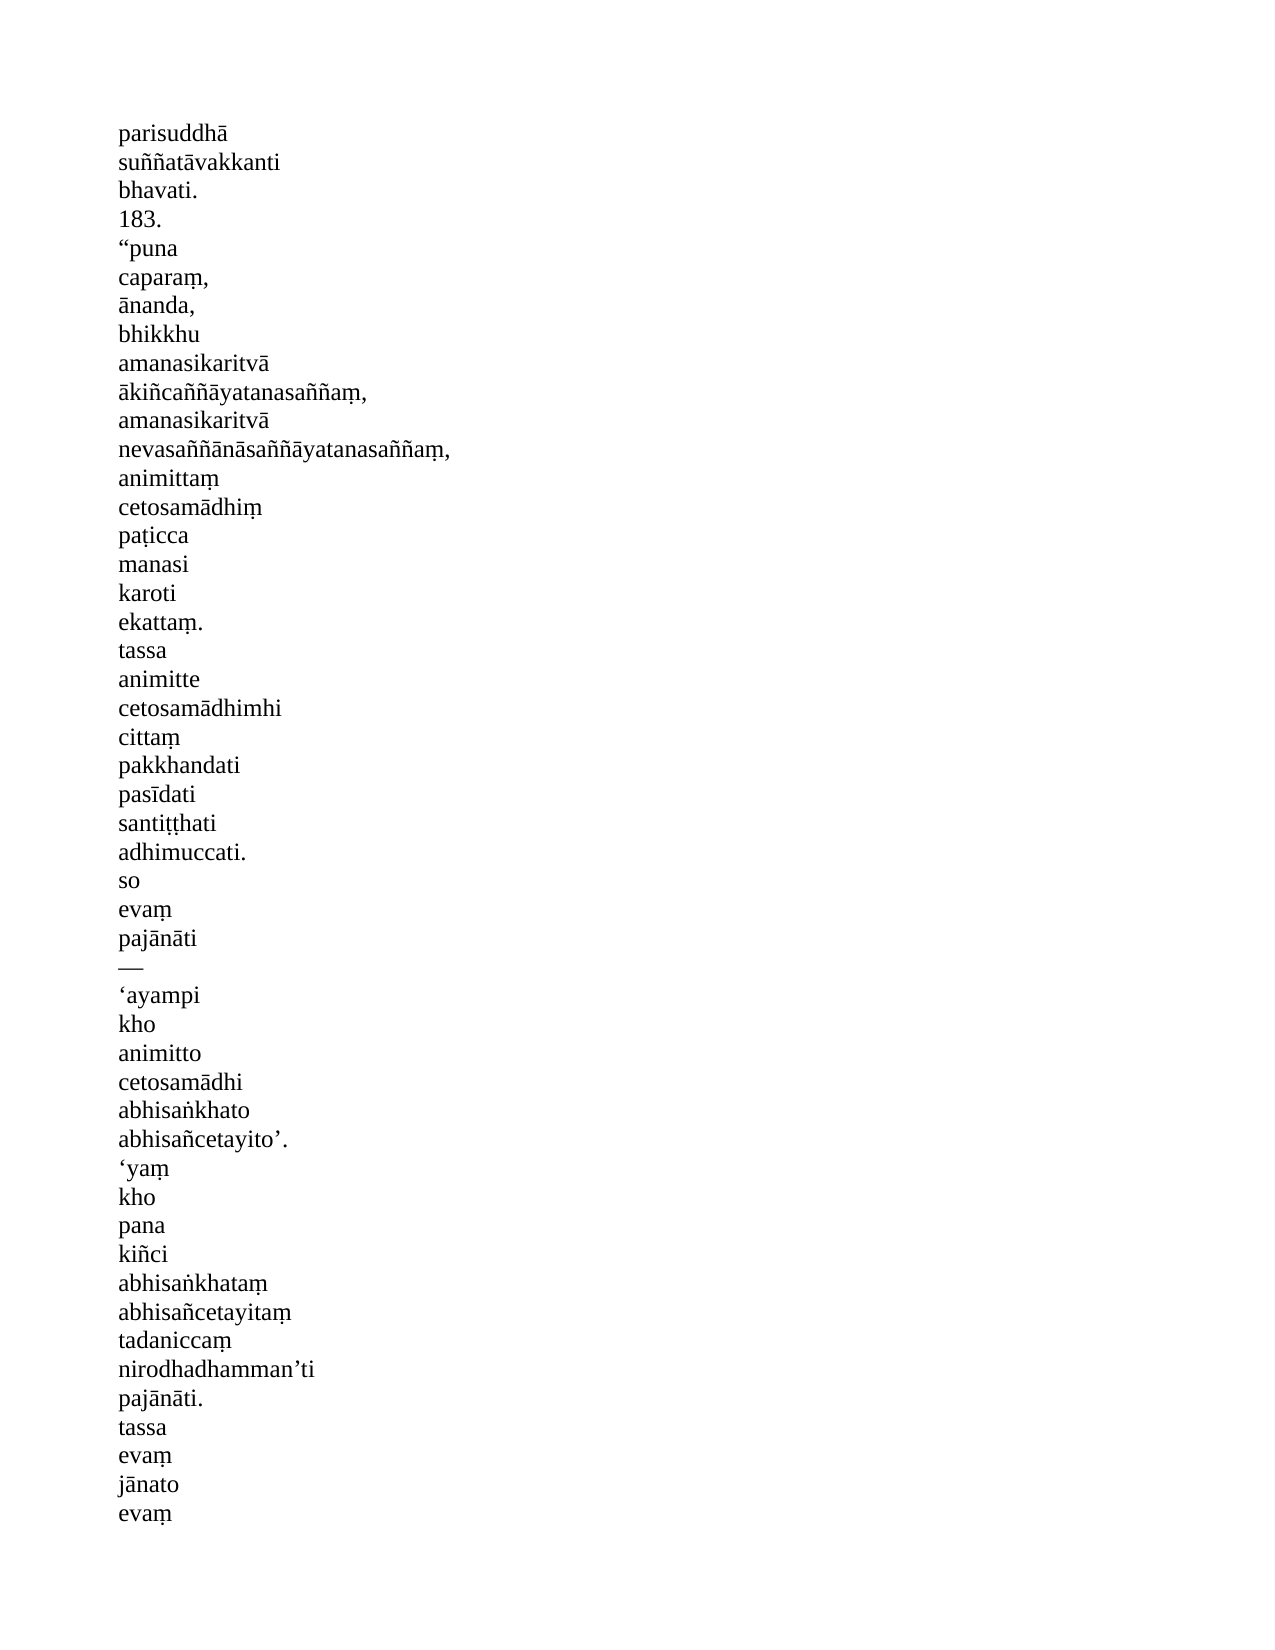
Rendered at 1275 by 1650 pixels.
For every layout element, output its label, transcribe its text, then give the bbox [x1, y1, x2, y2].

text parisuddhā [118, 118, 1157, 147]
text caparaṃ, [118, 262, 1157, 291]
text animitto [118, 1038, 1157, 1067]
text cetosamādhi [118, 1067, 1157, 1096]
text tassa [118, 636, 1157, 664]
text cittaṃ [118, 722, 1157, 751]
text amanasikaritvā [118, 348, 1157, 377]
text bhikkhu [118, 319, 1157, 348]
text ākiñcaññāyatanasaññaṃ, [118, 377, 1157, 406]
text abhisañcetayito’. [118, 1124, 1157, 1153]
text pakkhandati [118, 751, 1157, 779]
text ‘yaṃ [118, 1153, 1157, 1182]
text pajānāti [118, 923, 1157, 952]
text animitte [118, 664, 1157, 693]
text pajānāti. [118, 1383, 1157, 1412]
text karoti [118, 578, 1157, 607]
text ‘ayampi [118, 981, 1157, 1009]
text evaṃ [118, 1498, 1157, 1527]
text ekattaṃ. [118, 607, 1157, 636]
text pasīdati [118, 779, 1157, 808]
text kho [118, 1009, 1157, 1038]
text santiṭṭhati [118, 808, 1157, 837]
text evaṃ [118, 1441, 1157, 1469]
text amanasikaritvā [118, 406, 1157, 434]
text bhavati. [118, 176, 1157, 204]
text — [118, 952, 1157, 981]
text adhimuccati. [118, 837, 1157, 866]
text animittaṃ [118, 463, 1157, 492]
text tadaniccaṃ [118, 1326, 1157, 1354]
text 183. [118, 204, 1157, 233]
text abhisaṅkhataṃ [118, 1268, 1157, 1297]
text paṭicca [118, 521, 1157, 549]
text nirodhadhamman’ti [118, 1354, 1157, 1383]
text abhisañcetayitaṃ [118, 1297, 1157, 1326]
text “puna [118, 233, 1157, 262]
text manasi [118, 549, 1157, 578]
text abhisaṅkhato [118, 1096, 1157, 1124]
text suññatāvakkanti [118, 147, 1157, 176]
text ānanda, [118, 291, 1157, 319]
text cetosamādhiṃ [118, 492, 1157, 521]
text nevasaññānāsaññāyatanasaññaṃ, [118, 434, 1157, 463]
text kho [118, 1182, 1157, 1211]
text cetosamādhimhi [118, 693, 1157, 722]
text kiñci [118, 1239, 1157, 1268]
text jānato [118, 1469, 1157, 1498]
text tassa [118, 1412, 1157, 1441]
text so [118, 866, 1157, 894]
text pana [118, 1211, 1157, 1239]
text evaṃ [118, 894, 1157, 923]
